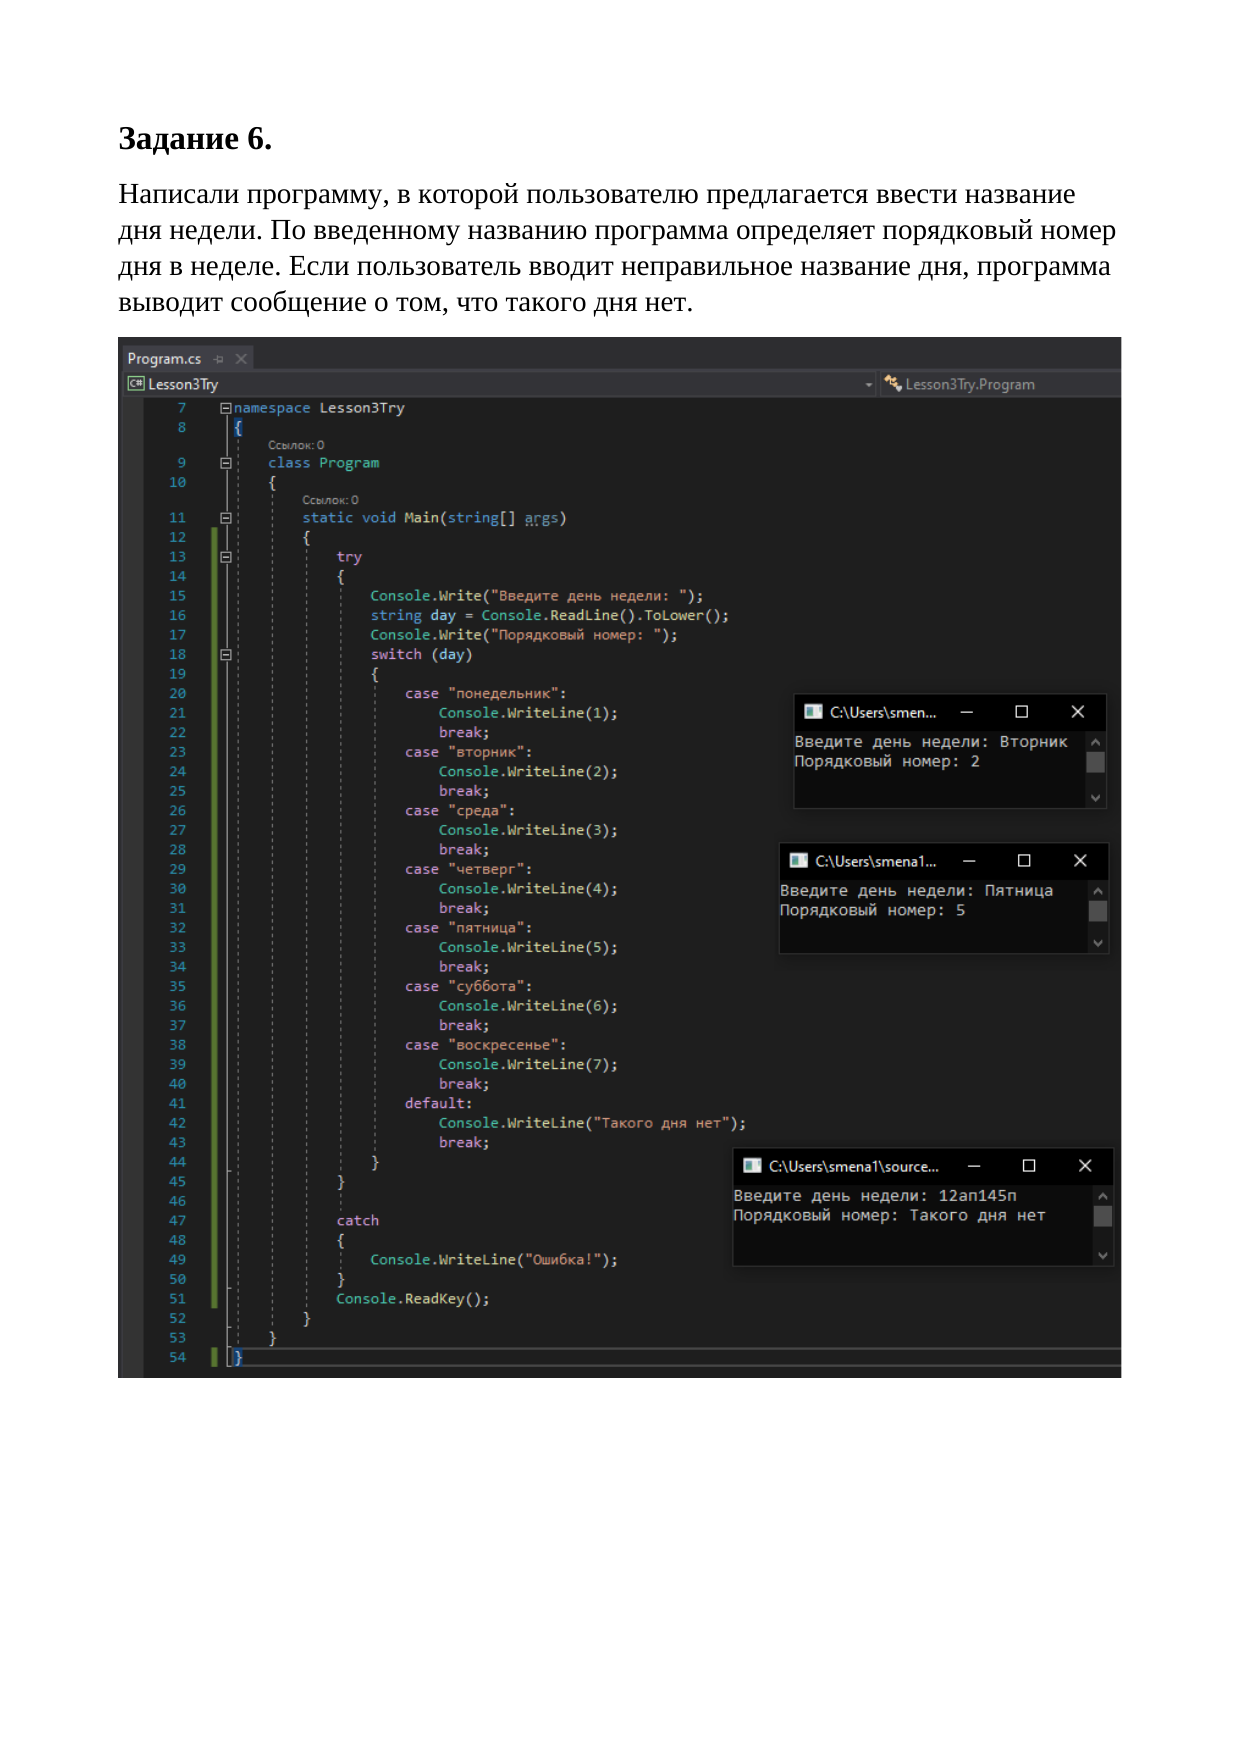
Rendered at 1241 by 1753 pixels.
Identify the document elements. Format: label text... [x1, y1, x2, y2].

picture [118, 337, 1122, 1378]
text Написали программу, в которой пользователю предлагается ввести название дня недели. По введенному названию программа определяет порядковый номер дня в неделе. Если пользователь вводит неправильное название дня, программа выводит сообщение о том, что такого дня нет. [118, 176, 1123, 318]
text Задание 6. [118, 118, 1123, 156]
